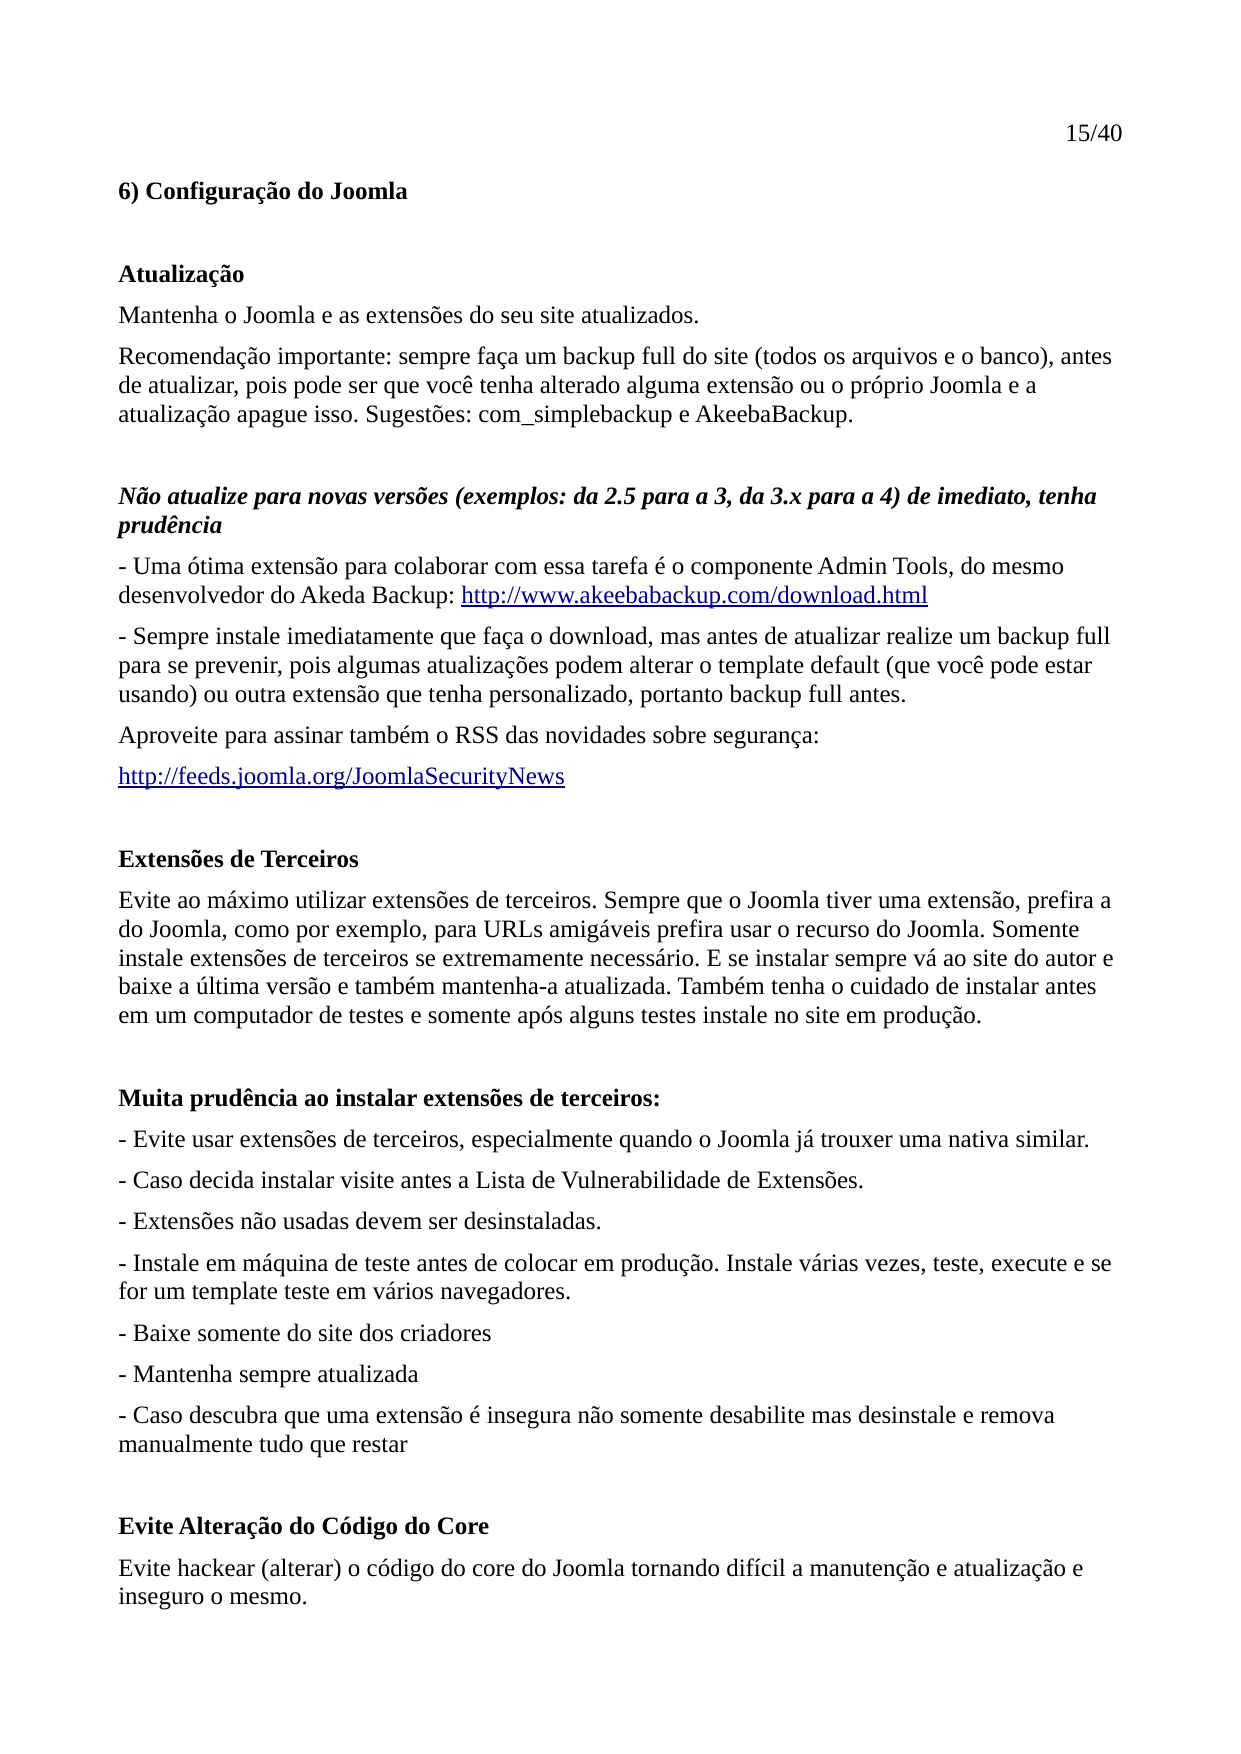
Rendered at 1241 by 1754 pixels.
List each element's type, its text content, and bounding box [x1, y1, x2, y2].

text Evite hackear (alterar) o código do core do Joomla tornando difícil a manutenção e atualização e inseguro o mesmo. [118, 1553, 1122, 1610]
text Não atualize para novas versões (exemplos: da 2.5 para a 3, da 3.x para a 4) de imediato, tenha prudência [118, 481, 1122, 539]
text Muita prudência ao instalar extensões de terceiros: [118, 1083, 1122, 1111]
text Extensões de Terceiros [118, 844, 1122, 873]
text Mantenha o Joomla e as extensões do seu site atualizados. [118, 300, 1122, 329]
text - Instale em máquina de teste antes de colocar em produção. Instale várias vezes, teste, execute e se for um template teste em vários navegadores. [118, 1248, 1122, 1305]
text - Caso descubra que uma extensão é insegura não somente desabilite mas desinstale e remova manualmente tudo que restar [118, 1400, 1122, 1458]
text Evite ao máximo utilizar extensões de terceiros. Sempre que o Joomla tiver uma extensão, prefira a do Joomla, como por exemplo, para URLs amigáveis prefira usar o recurso do Joomla. Somente instale extensões de terceiros se extremamente necessário. E se instalar sempre vá ao site do autor e baixe a última versão e também mantenha-a atualizada. Também tenha o cuidado de instalar antes em um computador de testes e somente após alguns testes instale no site em produção. [118, 885, 1122, 1029]
text - Sempre instale imediatamente que faça o download, mas antes de atualizar realize um backup full para se prevenir, pois algumas atualizações podem alterar o template default (que você pode estar usando) ou outra extensão que tenha personalizado, portanto backup full antes. [118, 621, 1122, 708]
text Aproveite para assinar também o RSS das novidades sobre segurança: [118, 720, 1122, 749]
text - Mantenha sempre atualizada [118, 1359, 1122, 1388]
text 6) Configuração do Joomla [118, 176, 1122, 205]
text Atualização [118, 259, 1122, 288]
text Evite Alteração do Código do Core [118, 1511, 1122, 1540]
text Recomendação importante: sempre faça um backup full do site (todos os arquivos e o banco), antes de atualizar, pois pode ser que você tenha alterado alguma extensão ou o próprio Joomla e a atualização apague isso. Sugestões: com_simplebackup e AkeebaBackup. [118, 341, 1122, 428]
text - Extensões não usadas devem ser desinstaladas. [118, 1206, 1122, 1235]
text - Baixe somente do site dos criadores [118, 1318, 1122, 1346]
text http://feeds.joomla.org/JoomlaSecurityNews [118, 761, 1122, 790]
text - Uma ótima extensão para colaborar com essa tarefa é o componente Admin Tools, do mesmo desenvolvedor do Akeda Backup: http://www.akeebabackup.com/download.html [118, 551, 1122, 609]
text - Caso decida instalar visite antes a Lista de Vulnerabilidade de Extensões. [118, 1165, 1122, 1194]
text - Evite usar extensões de terceiros, especialmente quando o Joomla já trouxer uma nativa similar. [118, 1124, 1122, 1153]
